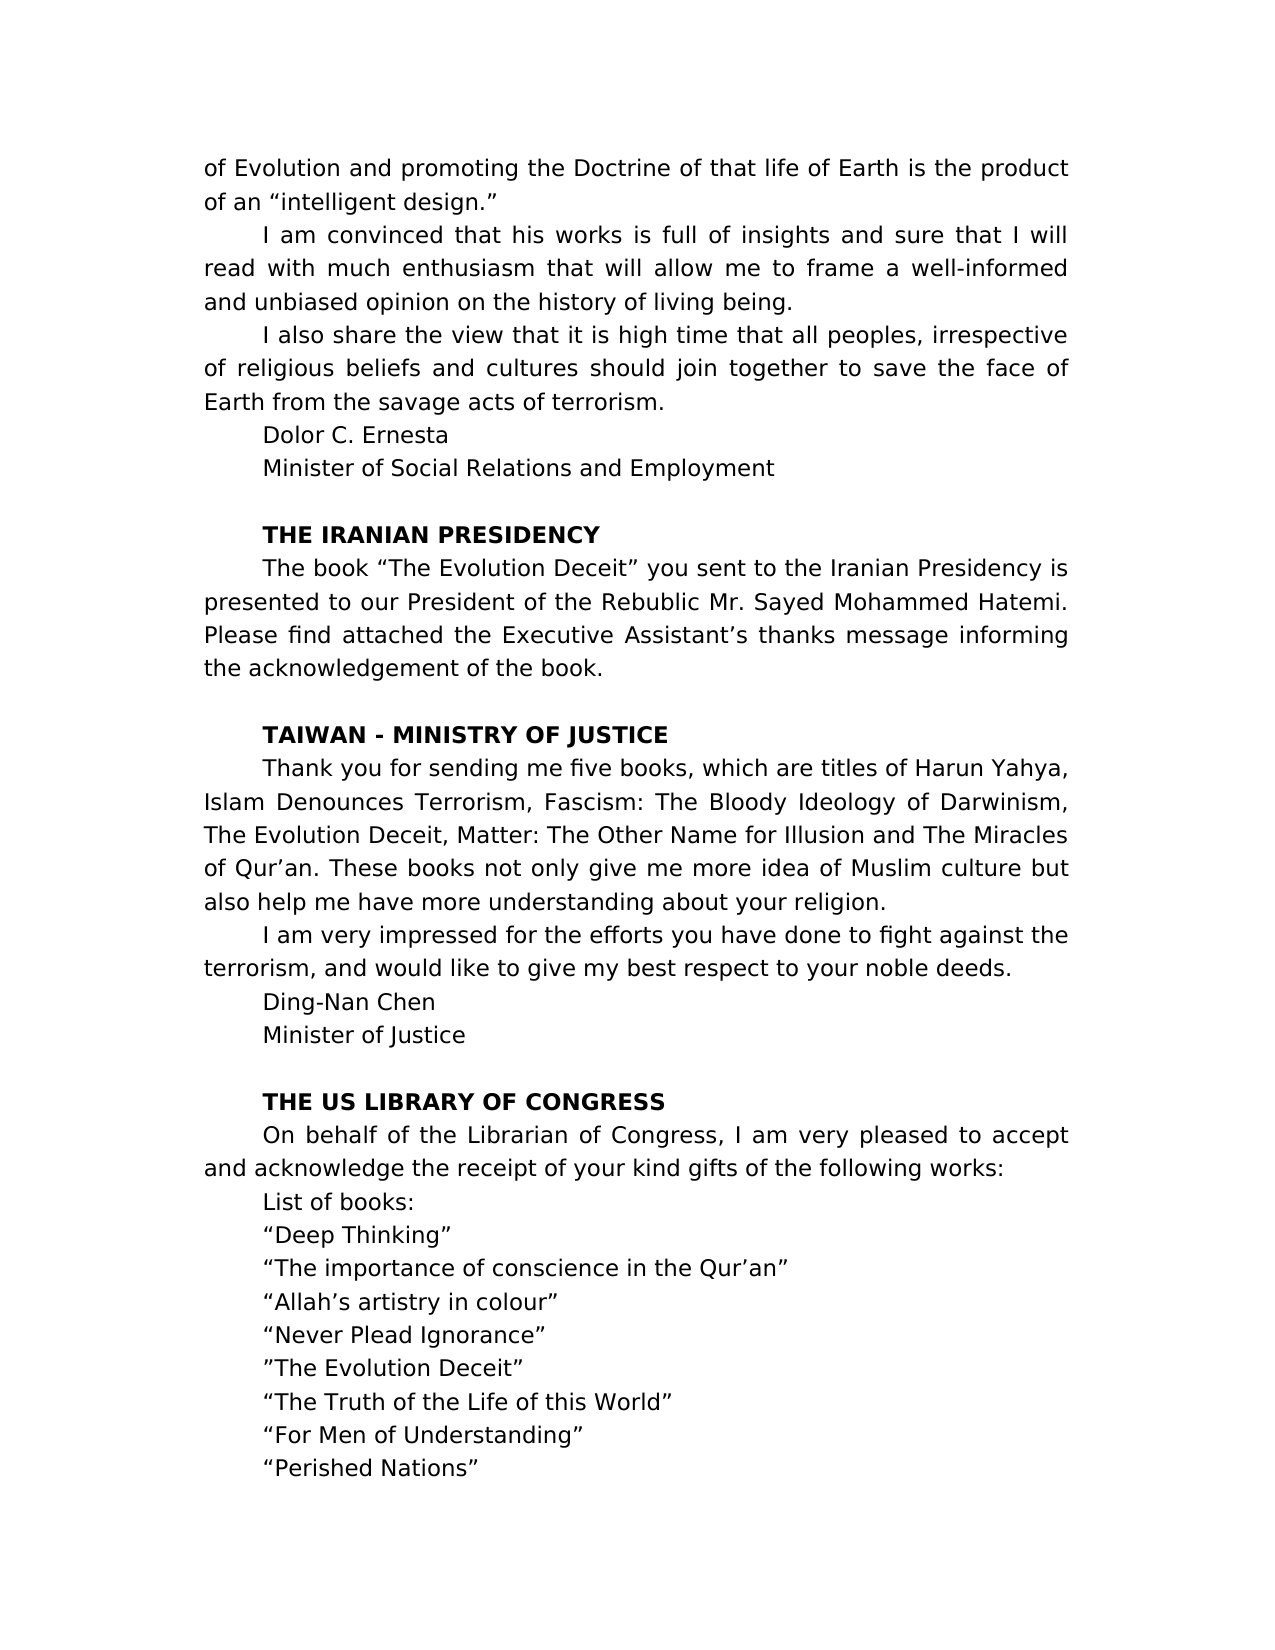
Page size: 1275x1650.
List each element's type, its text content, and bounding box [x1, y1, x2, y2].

text ”The Evolution Deceit” [203, 1350, 1070, 1383]
text Minister of Justice [203, 1017, 1070, 1050]
text “Perished Nations” [203, 1450, 1070, 1483]
text Minister of Social Relations and Employment [203, 450, 1070, 483]
text of Evolution and promoting the Doctrine of that life of Earth is the product of an “intelligent design.” [203, 150, 1070, 217]
text “The importance of conscience in the Qur’an” [203, 1250, 1070, 1283]
text THE US LIBRARY OF CONGRESS [203, 1083, 1070, 1117]
text List of books: [203, 1183, 1070, 1217]
text Thank you for sending me five books, which are titles of Harun Yahya, Islam Denounces Terrorism, Fascism: The Bloody Ideology of Darwinism, The Evolution Deceit, Matter: The Other Name for Illusion and The Miracles of Qur’an. These books not only give me more idea of Muslim culture but also help me have more understanding about your religion. [203, 750, 1070, 917]
text TAIWAN - MINISTRY OF JUSTICE [203, 717, 1070, 750]
text The book “The Evolution Deceit” you sent to the Iranian Presidency is presented to our President of the Rebublic Mr. Sayed Mohammed Hatemi. Please find attached the Executive Assistant’s thanks message informing the acknowledgement of the book. [203, 550, 1070, 683]
text On behalf of the Librarian of Congress, I am very pleased to accept and acknowledge the receipt of your kind gifts of the following works: [203, 1117, 1070, 1183]
text “Never Plead Ignorance” [203, 1317, 1070, 1350]
text I am very impressed for the efforts you have done to fight against the terrorism, and would like to give my best respect to your noble deeds. [203, 917, 1070, 983]
text Dolor C. Ernesta [203, 417, 1070, 450]
text Ding-Nan Chen [203, 983, 1070, 1017]
text “Allah’s artistry in colour” [203, 1283, 1070, 1317]
text I am convinced that his works is full of insights and sure that I will read with much enthusiasm that will allow me to frame a well-informed and unbiased opinion on the history of living being. [203, 217, 1070, 317]
text I also share the view that it is high time that all peoples, irrespective of religious beliefs and cultures should join together to save the face of Earth from the savage acts of terrorism. [203, 317, 1070, 417]
text “The Truth of the Life of this World” [203, 1383, 1070, 1417]
text “For Men of Understanding” [203, 1417, 1070, 1450]
text “Deep Thinking” [203, 1217, 1070, 1250]
text THE IRANIAN PRESIDENCY [203, 517, 1070, 550]
